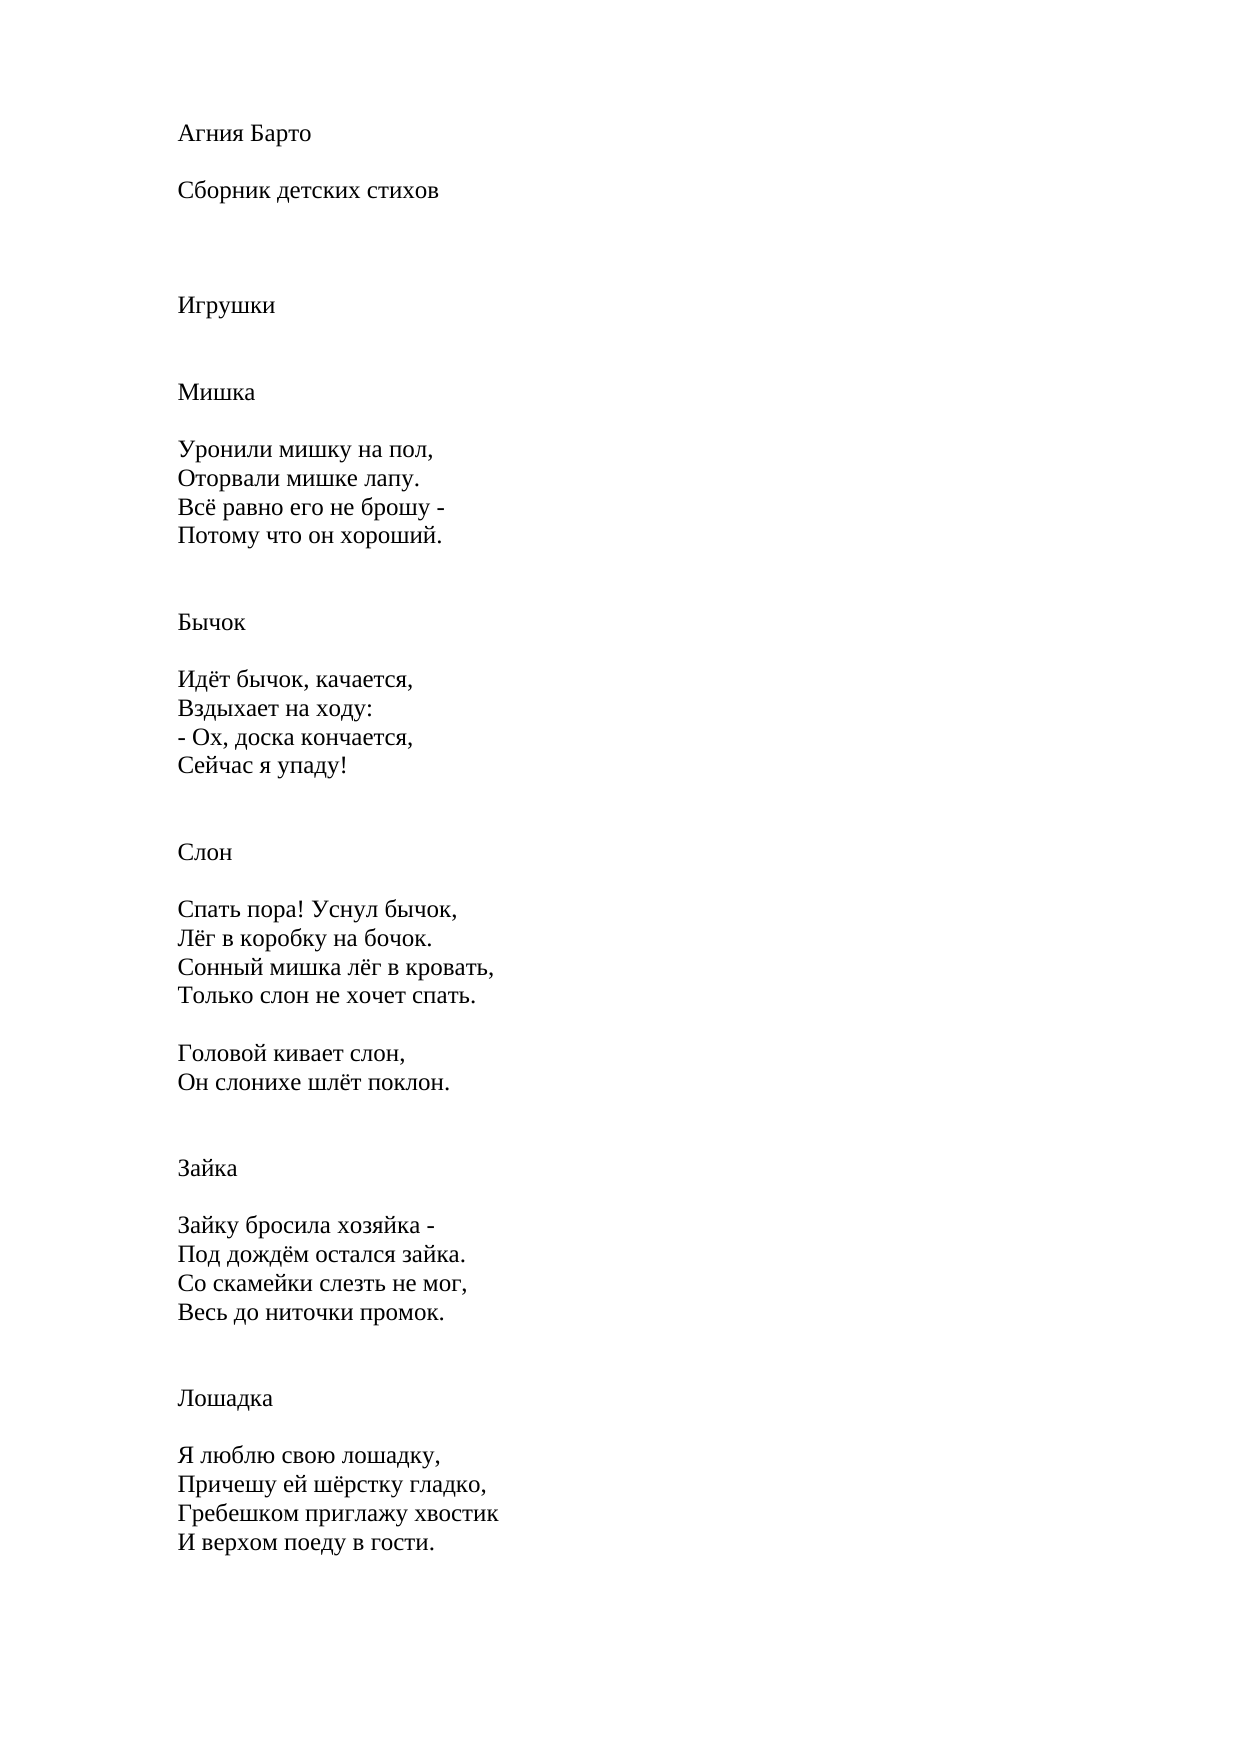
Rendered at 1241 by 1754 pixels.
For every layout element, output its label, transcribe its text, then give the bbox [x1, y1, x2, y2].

text Агния Барто Сборник детских стихов Игрушки Мишка Уронили мишку на пол, Оторвали мишке лапу. Всё равно его не брошу - Потому что он хороший. Бычок Идёт бычок, качается, Вздыхает на ходу: - Ох, доска кончается, Сейчас я упаду! Слон Спать пора! Уснул бычок, Лёг в коробку на бочок. Сонный мишка лёг в кровать, Только слон не хочет спать. Головой кивает слон, Он слонихе шлёт поклон. Зайка Зайку бросила хозяйка - Под дождём остался зайка. Со скамейки слезть не мог, Весь до ниточки промок. Лошадка Я люблю свою лошадку, Причешу ей шёрстку гладко, Гребешком приглажу хвостик И верхом поеду в гости. [177, 118, 1152, 1613]
